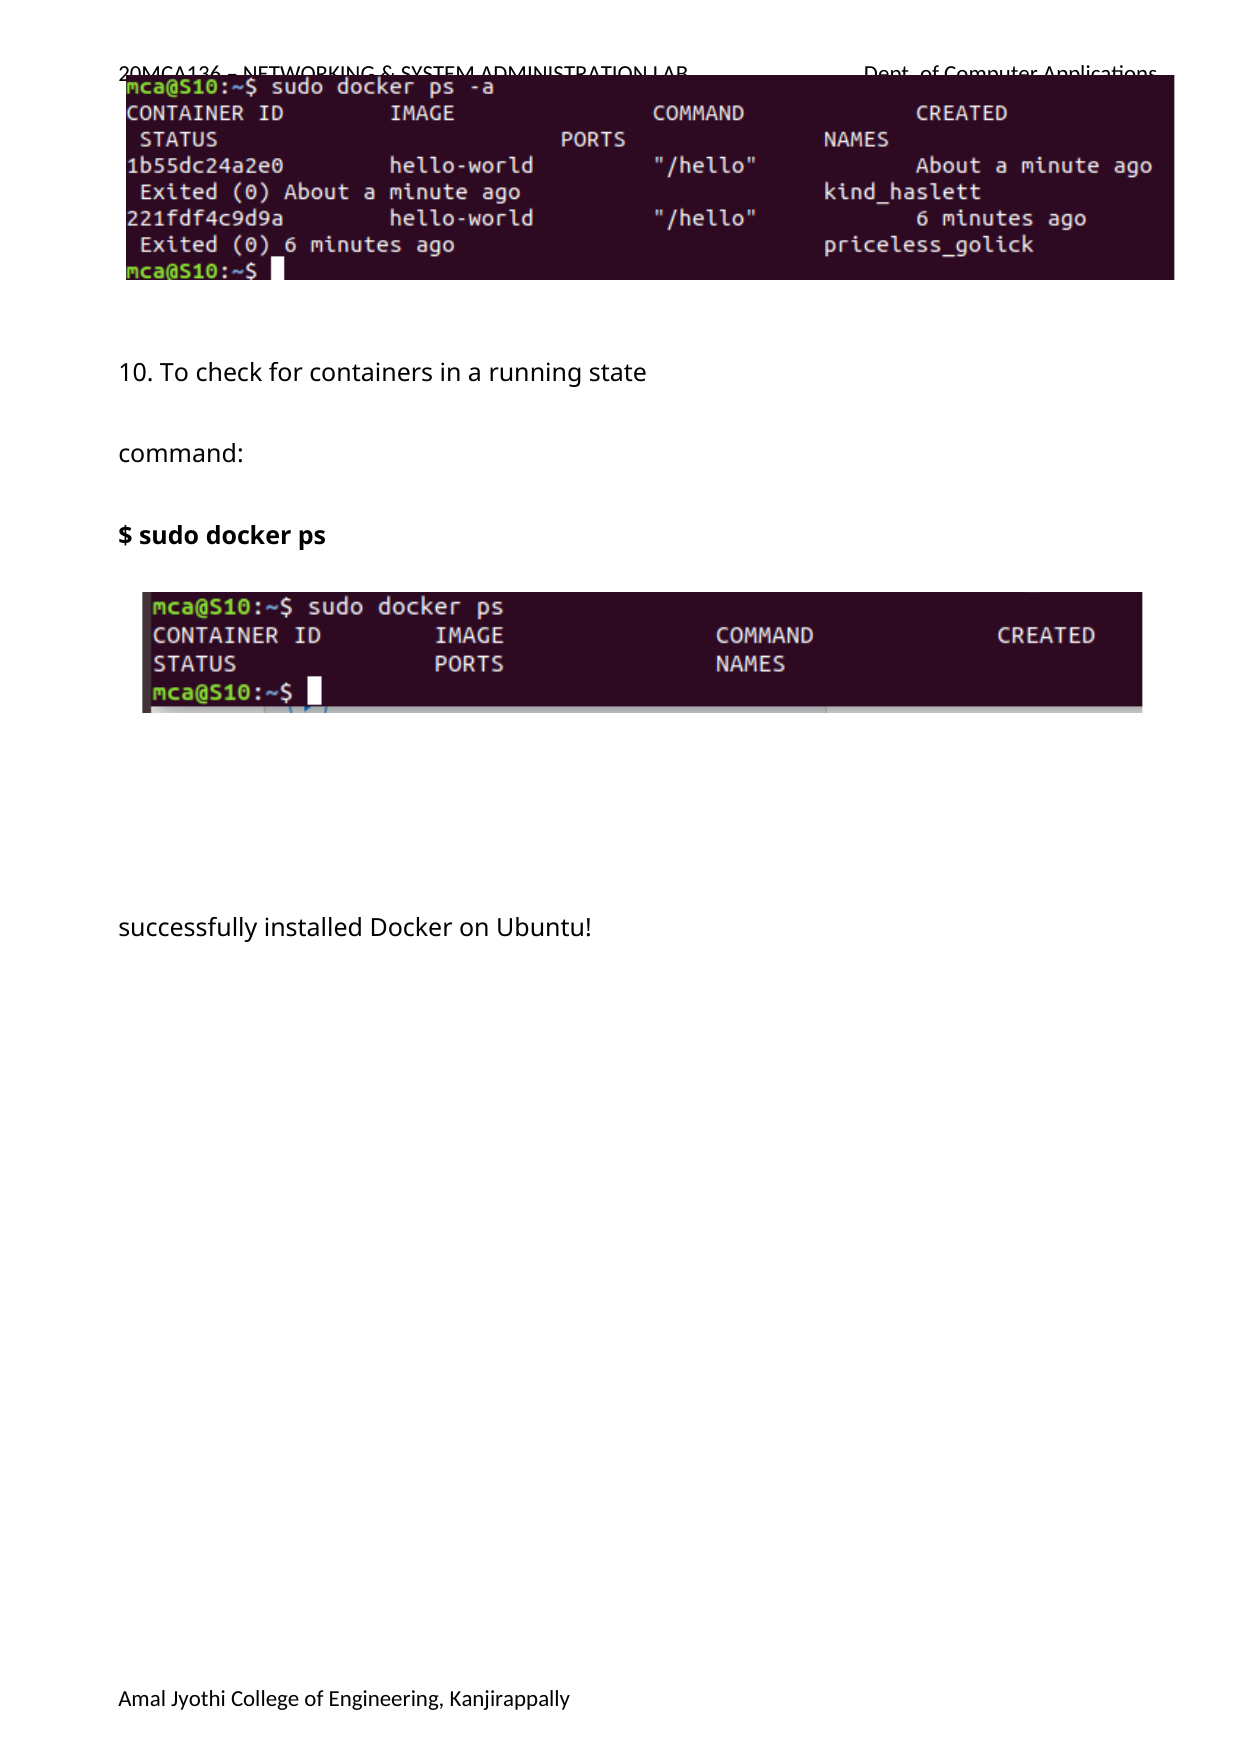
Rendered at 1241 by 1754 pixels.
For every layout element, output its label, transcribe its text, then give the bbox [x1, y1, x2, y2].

text 10. To check for containers in a running state [118, 348, 1167, 389]
picture [142, 592, 1143, 713]
text $ sudo docker ps [118, 511, 1167, 551]
picture [126, 75, 1175, 280]
text command: [118, 429, 1167, 470]
text successfully installed Docker on Ubuntu! [118, 903, 1167, 943]
